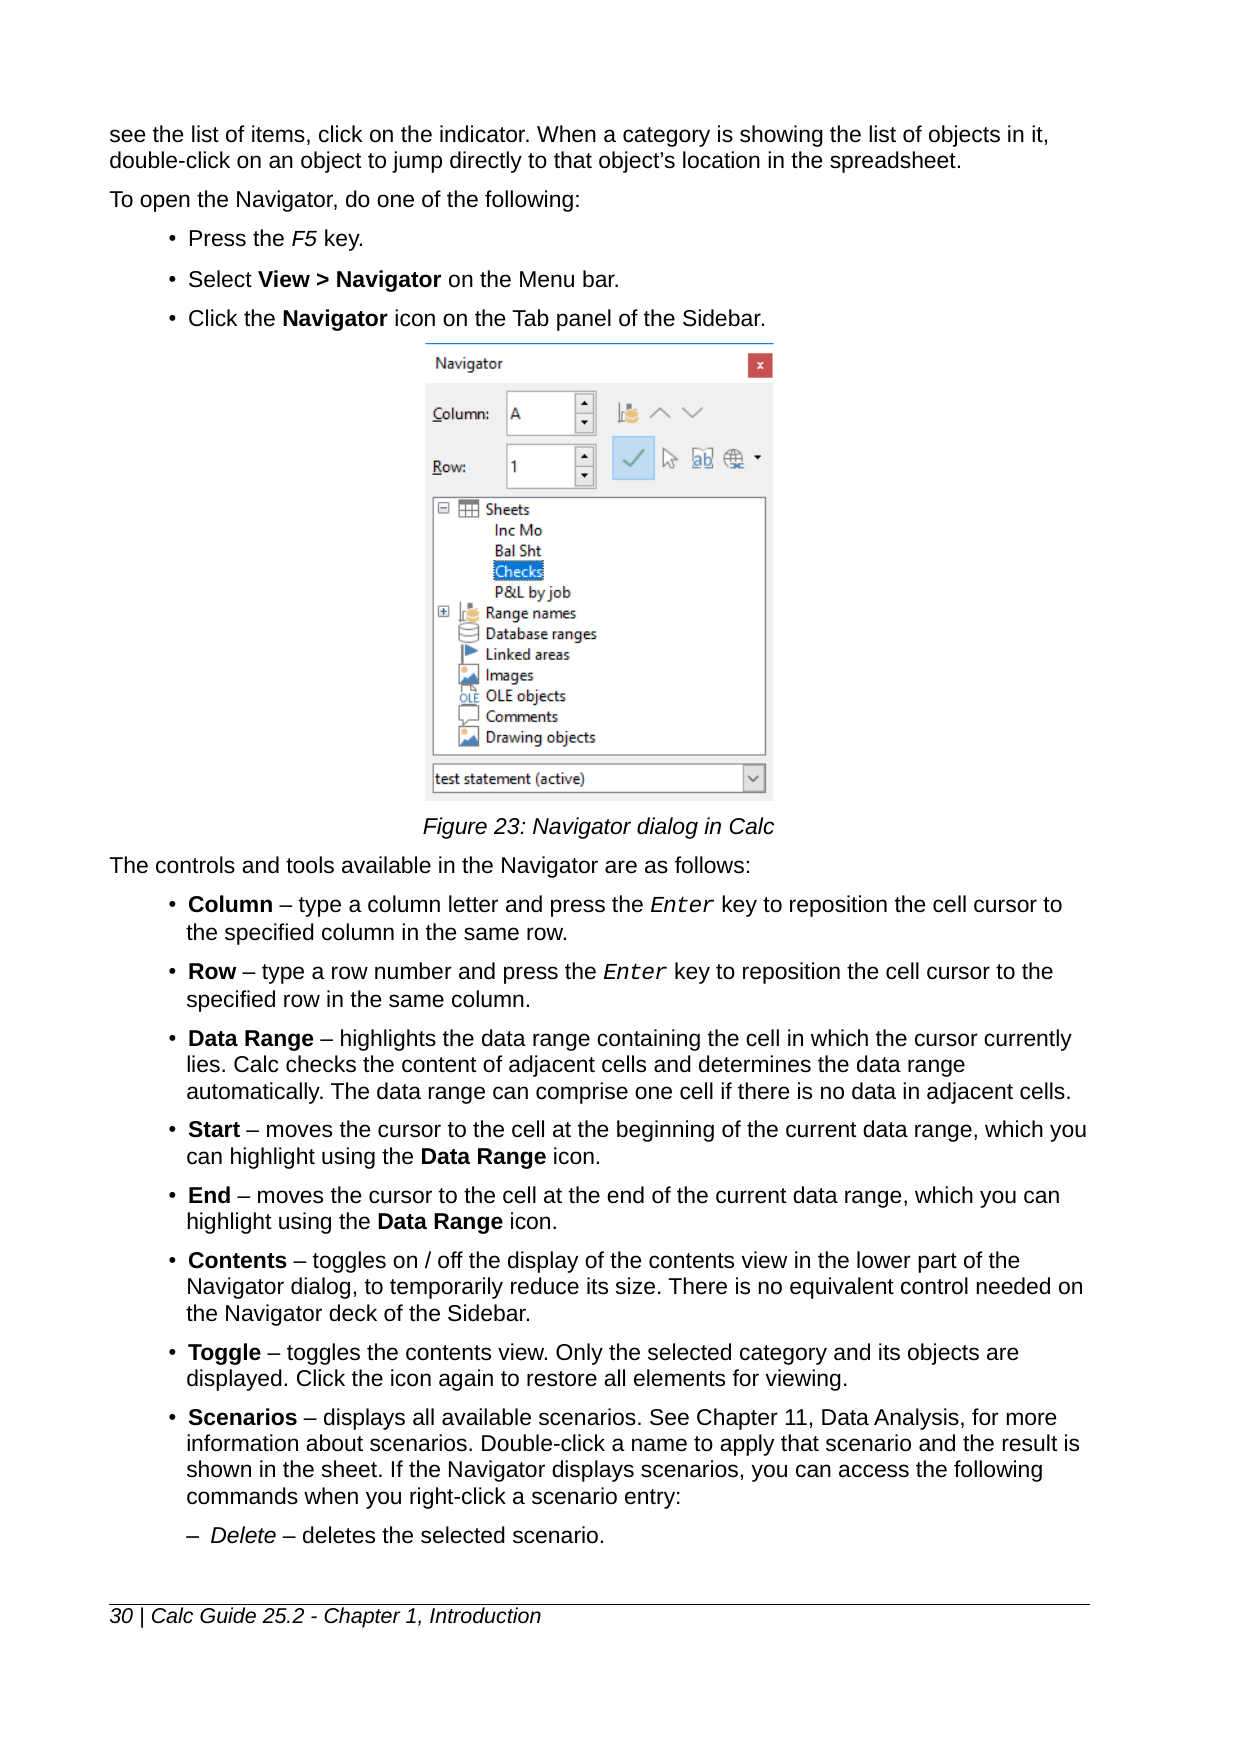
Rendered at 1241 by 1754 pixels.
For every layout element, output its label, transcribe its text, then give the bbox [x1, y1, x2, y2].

list Select View > Navigator on the Menu bar. [168, 266, 1090, 292]
picture [425, 343, 774, 801]
list Click the Navigator icon on the Tab panel of the Sidebar. [168, 305, 1090, 331]
list To open the Navigator, do one of the following: [109, 186, 1090, 213]
list Contents – toggles on / off the display of the contents view in the lower part of the Navigator dialog, to temporarily reduce its size. There is no equivalent control needed on the Navigator deck of the Sidebar. [168, 1247, 1090, 1326]
text Figure 23: Navigator dialog in Calc [422, 813, 776, 839]
text see the list of items, click on the indicator. When a category is showing the list of objects in it, double-click on an object to jump directly to that object’s location in the spreadsheet. [109, 121, 1090, 174]
list Press the F5 key. [168, 225, 1090, 253]
list Toggle – toggles the contents view. Only the selected category and its objects are displayed. Click the icon again to restore all elements for viewing. [168, 1338, 1090, 1391]
list The controls and tools available in the Navigator are as follows: [109, 852, 1090, 878]
list Column – type a column letter and press the Enter key to reposition the cell cursor to the specified column in the same row. [168, 891, 1090, 945]
list Row – type a row number and press the Enter key to reposition the cell cursor to the specified row in the same column. [168, 958, 1090, 1012]
list End – moves the cursor to the cell at the end of the current data range, which you can highlight using the Data Range icon. [168, 1182, 1090, 1234]
list Delete – deletes the selected scenario. [186, 1522, 1090, 1548]
list Scenarios – displays all available scenarios. See Chapter 11, Data Analysis, for more information about scenarios. Double-click a name to apply that scenario and the result is shown in the sheet. If the Navigator displays scenarios, you can access the following commands when you right-click a scenario entry: [168, 1404, 1090, 1509]
list Data Range – highlights the data range containing the cell in which the cursor currently lies. Calc checks the content of adjacent cells and determines the data range automatically. The data range can comprise one cell if there is no data in adjacent cells. [168, 1025, 1090, 1104]
list Start – moves the cursor to the cell at the beginning of the current data range, which you can highlight using the Data Range icon. [168, 1116, 1090, 1169]
